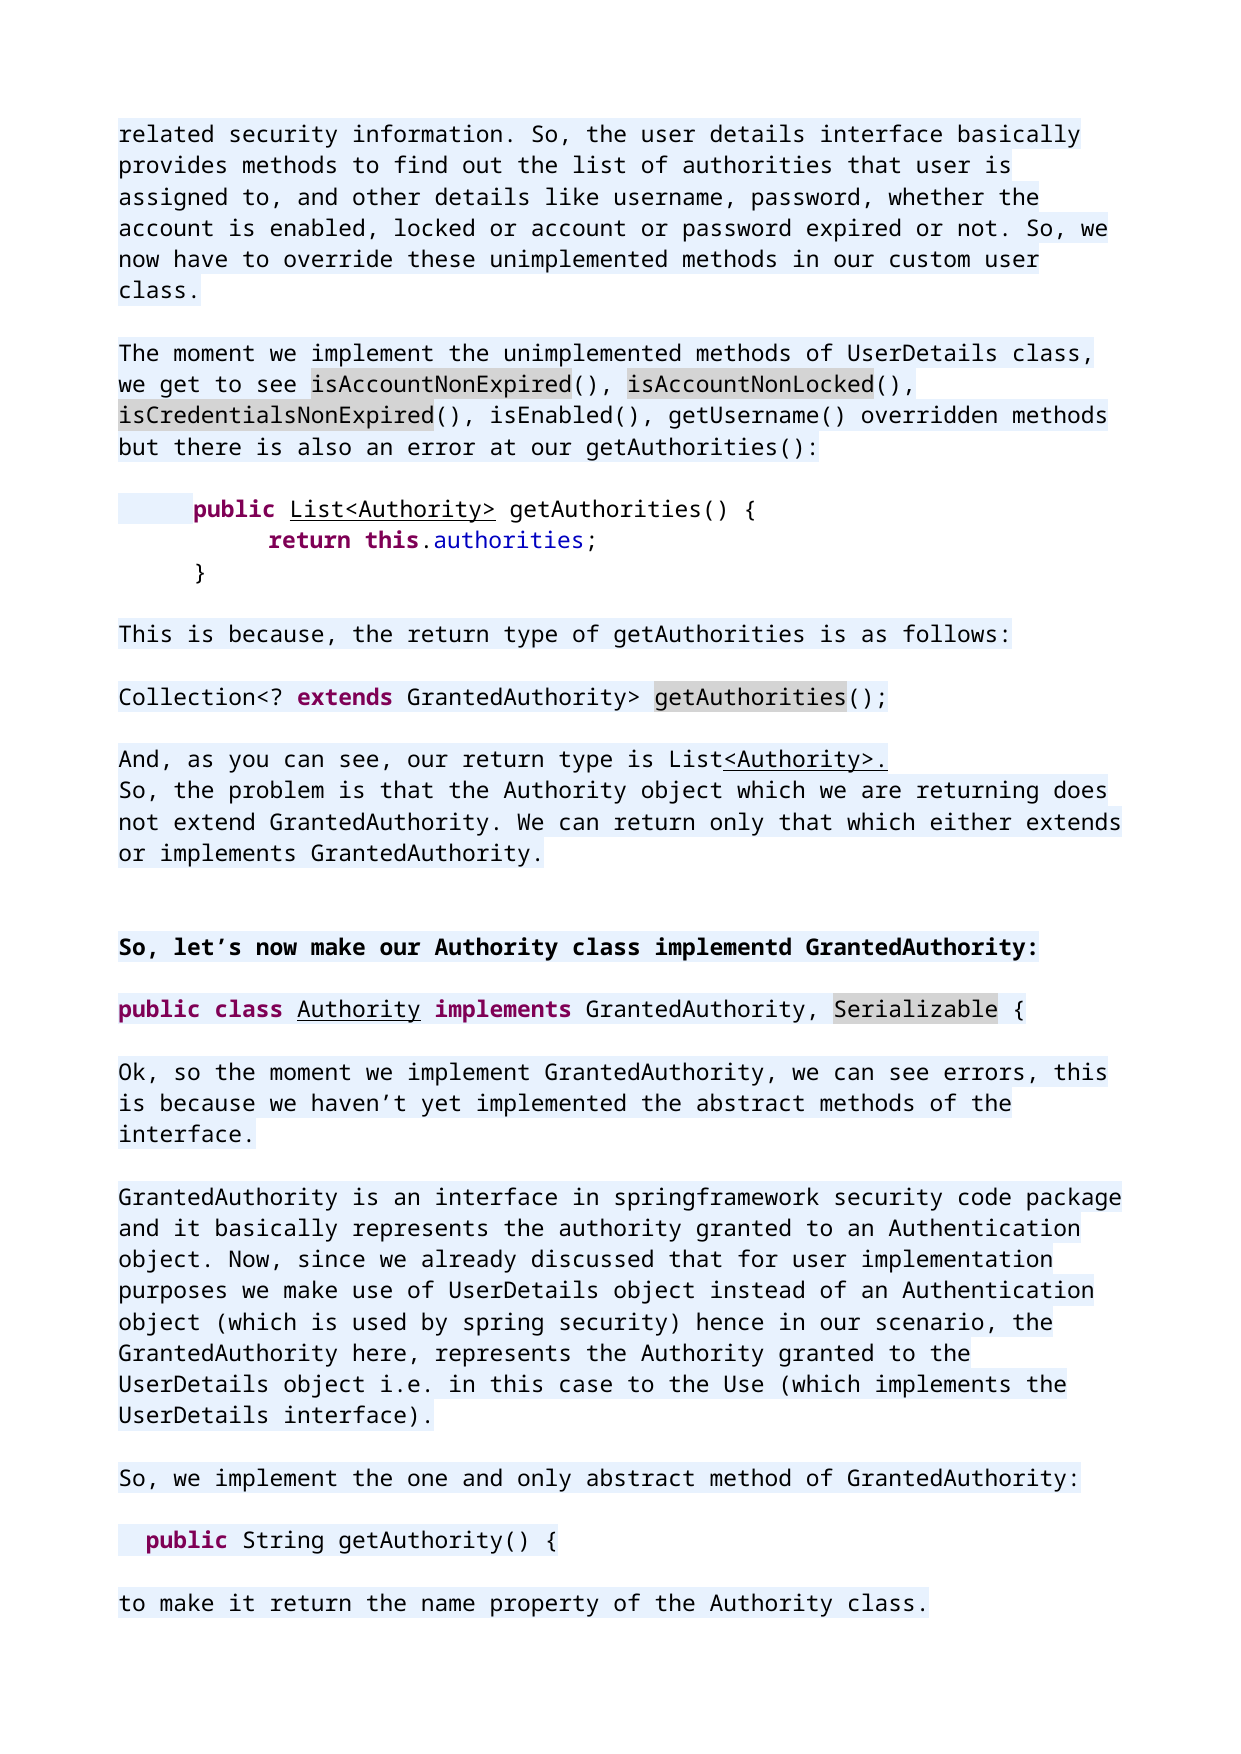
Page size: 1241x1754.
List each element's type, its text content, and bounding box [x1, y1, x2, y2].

text So, we implement the one and only abstract method of GrantedAuthority: [118, 1462, 1122, 1493]
text public List<Authority> getAuthorities() { [118, 493, 1122, 524]
text public String getAuthority() { [118, 1524, 1122, 1556]
text The moment we implement the unimplemented methods of UserDetails class, we get to see isAccountNonExpired(), isAccountNonLocked(), isCredentialsNonExpired(), isEnabled(), getUsername() overridden methods but there is also an error at our getAuthorities(): [118, 337, 1122, 462]
text } [118, 556, 1122, 587]
text public class Authority implements GrantedAuthority, Serializable { [118, 993, 1122, 1024]
text to make it return the name property of the Authority class. [118, 1587, 1122, 1618]
text GrantedAuthority is an interface in springframework security code package and it basically represents the authority granted to an Authentication object. Now, since we already discussed that for user implementation purposes we make use of UserDetails object instead of an Authentication object (which is used by spring security) hence in our scenario, the GrantedAuthority here, represents the Authority granted to the UserDetails object i.e. in this case to the Use (which implements the UserDetails interface). [118, 1181, 1122, 1431]
text So, the problem is that the Authority object which we are returning does not extend GrantedAuthority. We can return only that which either extends or implements GrantedAuthority. [118, 774, 1122, 868]
text related security information. So, the user details interface basically provides methods to find out the list of authorities that user is assigned to, and other details like username, password, whether the account is enabled, locked or account or password expired or not. So, we now have to override these unimplemented methods in our custom user class. [118, 118, 1122, 306]
text This is because, the return type of getAuthorities is as follows: [118, 618, 1122, 649]
text Ok, so the moment we implement GrantedAuthority, we can see errors, this is because we haven’t yet implemented the abstract methods of the interface. [118, 1056, 1122, 1149]
text return this.authorities; [118, 524, 1122, 556]
text Collection<? extends GrantedAuthority> getAuthorities(); [118, 681, 1122, 712]
text And, as you can see, our return type is List<Authority>. [118, 743, 1122, 774]
text So, let’s now make our Authority class implementd GrantedAuthority: [118, 931, 1122, 962]
